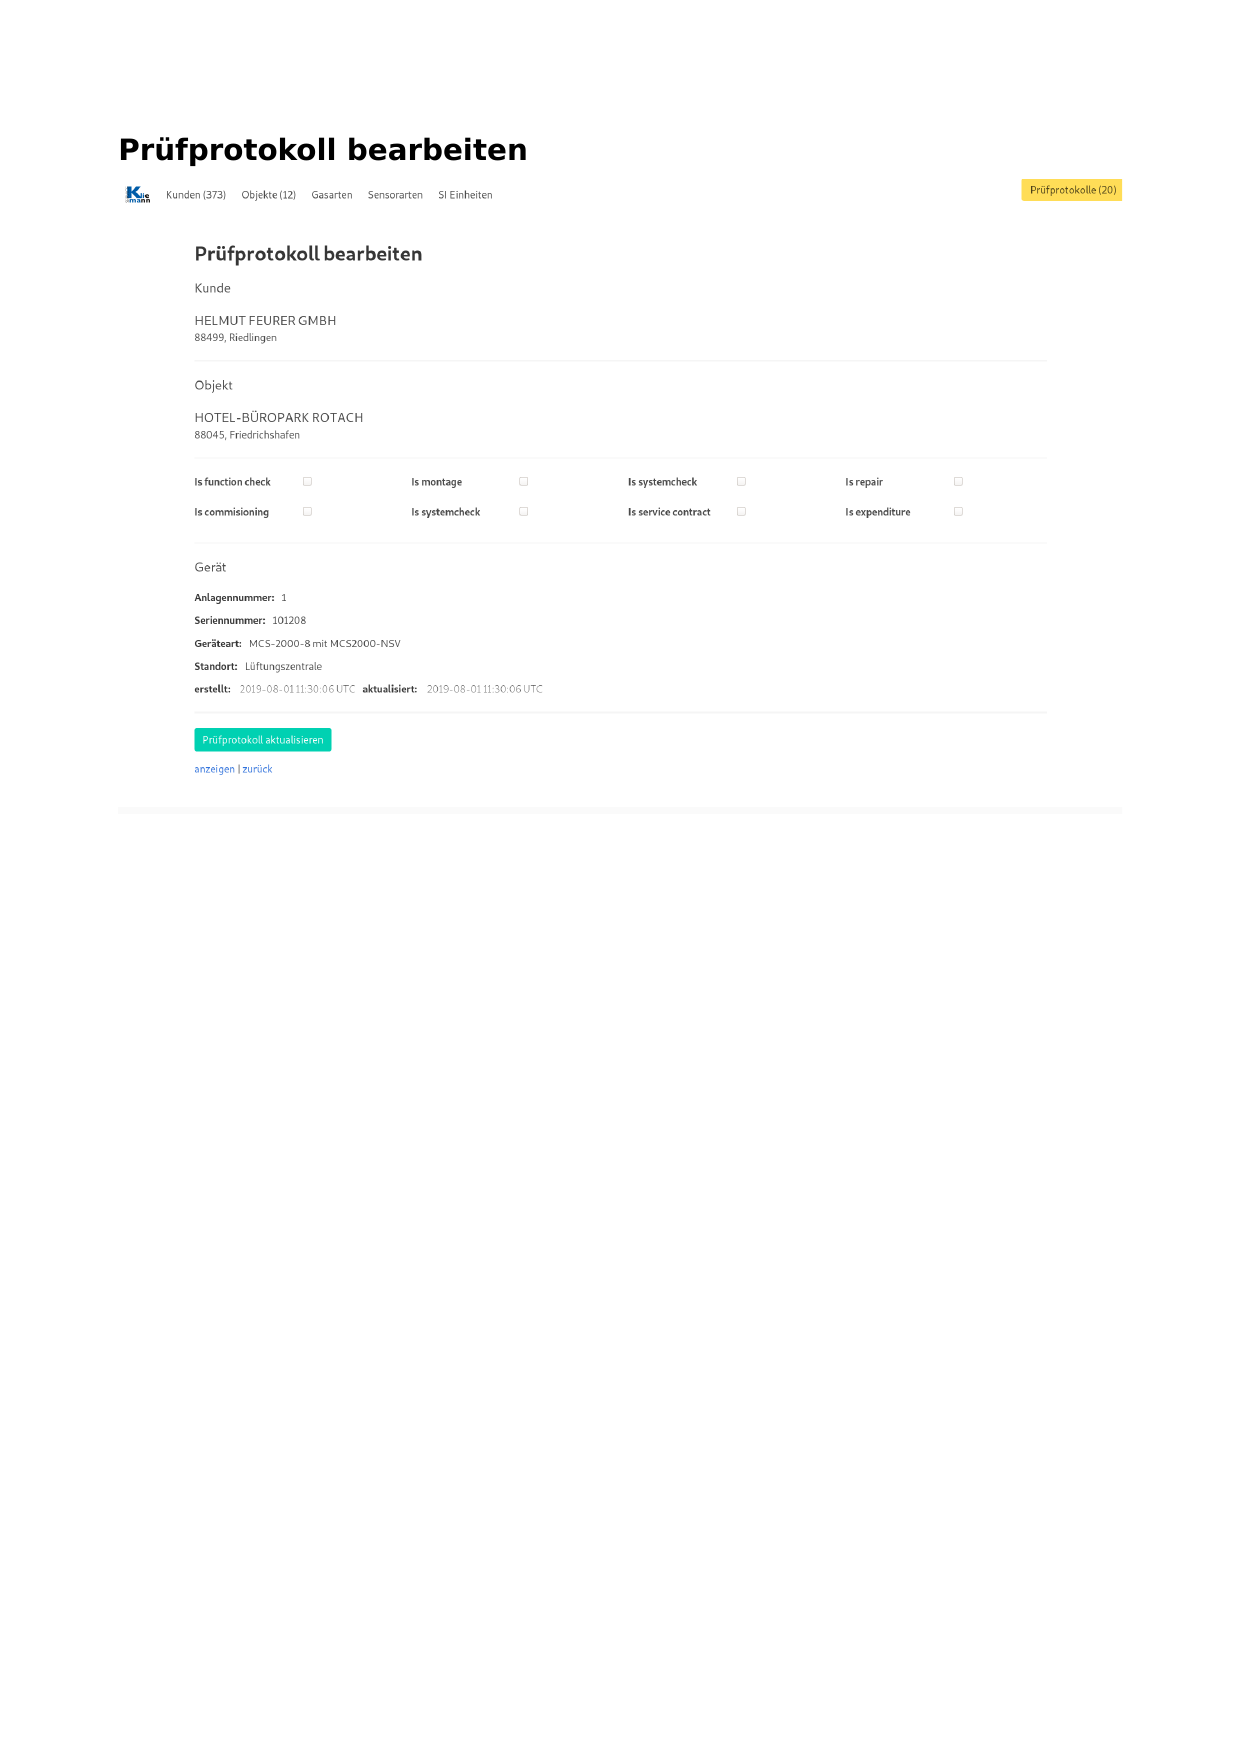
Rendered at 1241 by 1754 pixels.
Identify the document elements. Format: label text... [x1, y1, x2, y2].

subtitle Prüfprotokoll bearbeiten [118, 133, 1122, 167]
picture [118, 179, 1123, 814]
